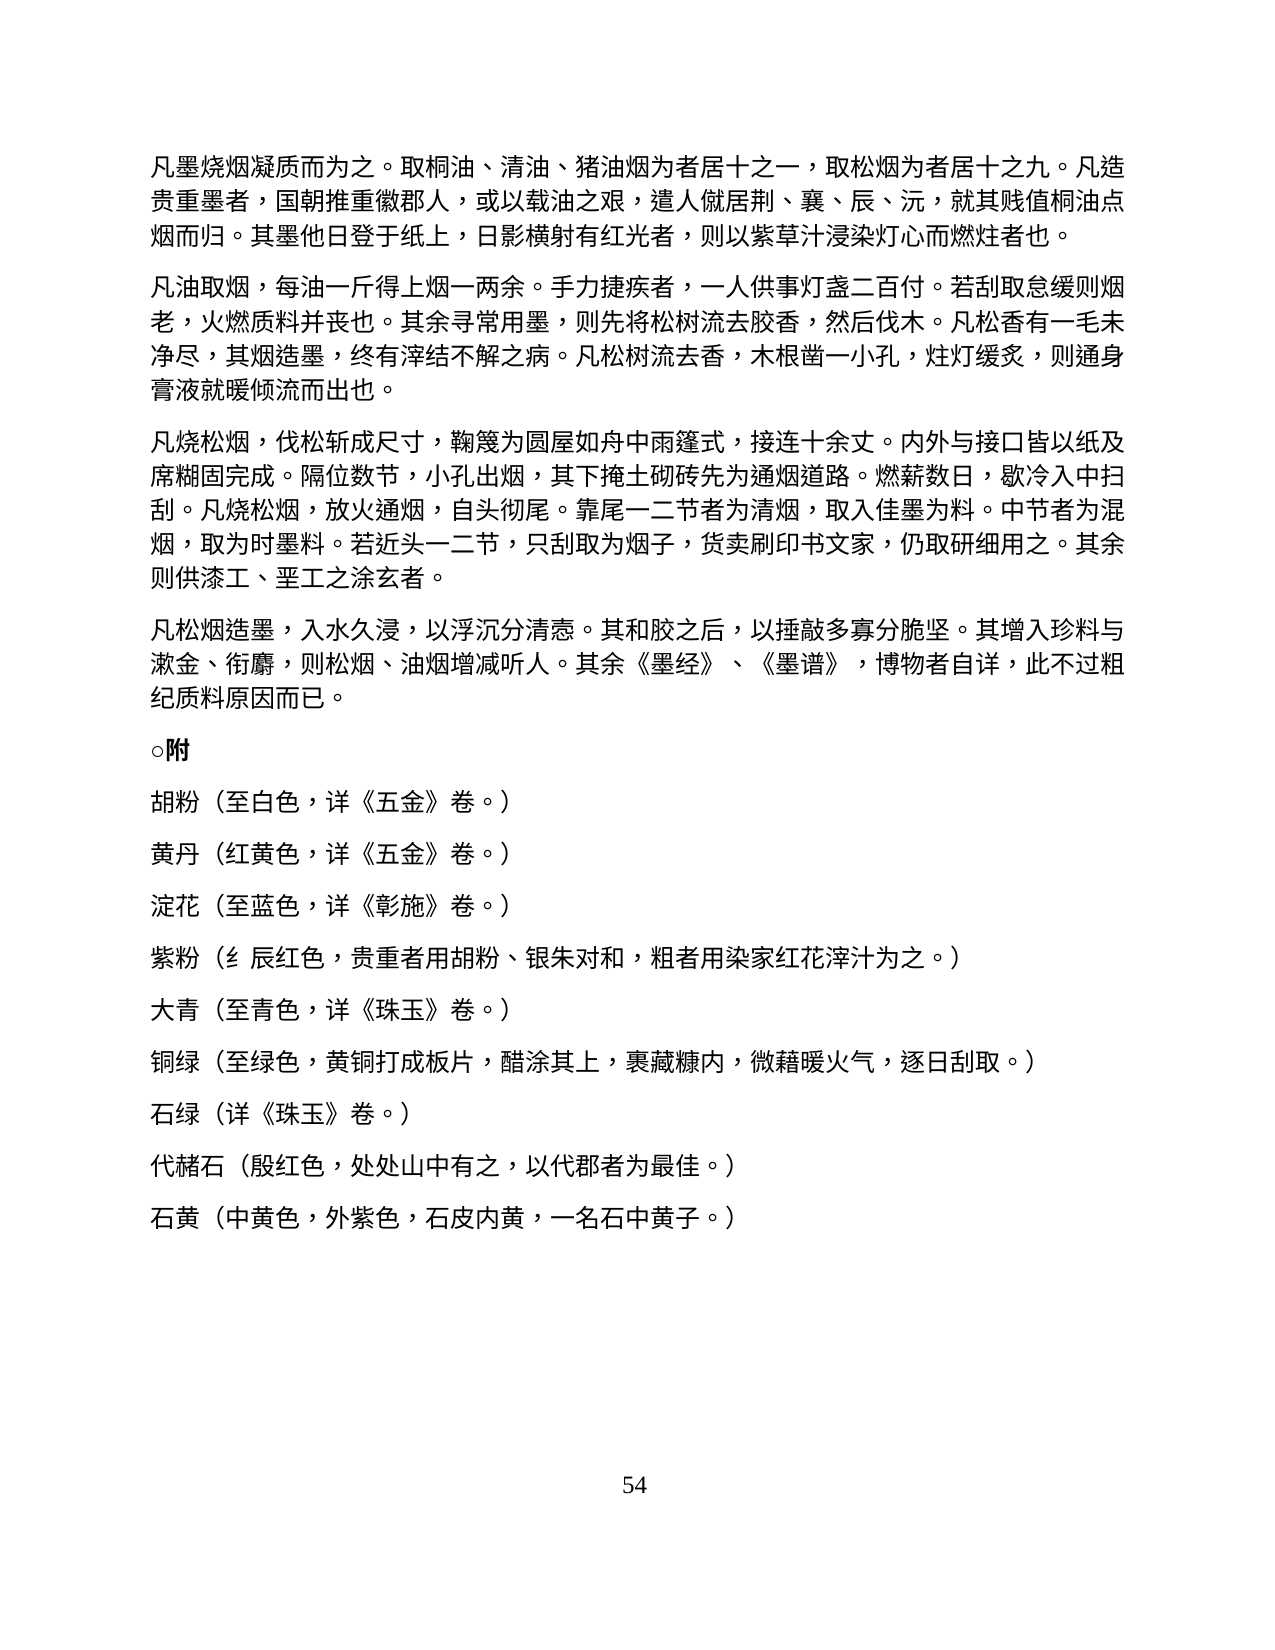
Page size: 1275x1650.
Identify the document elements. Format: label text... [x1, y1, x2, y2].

text 凡墨烧烟凝质而为之。取桐油、清油、猪油烟为者居十之一，取松烟为者居十之九。凡造贵重墨者，国朝推重徽郡人，或以载油之艰，遣人僦居荆、襄、辰、沅，就其贱值桐油点烟而归。其墨他日登于纸上，日影横射有红光者，则以紫草汁浸染灯心而燃炷者也。 [150, 150, 1125, 252]
text 石绿（详《珠玉》卷。） [150, 1096, 1125, 1131]
text 大青（至青色，详《珠玉》卷。） [150, 992, 1125, 1027]
text 紫粉（纟辰红色，贵重者用胡粉、银朱对和，粗者用染家红花滓汁为之。） [150, 941, 1125, 974]
text 黄丹（红黄色，详《五金》卷。） [150, 837, 1125, 871]
text 淀花（至蓝色，详《彰施》卷。） [150, 888, 1125, 923]
text 代赭石（殷红色，处处山中有之，以代郡者为最佳。） [150, 1148, 1125, 1182]
text 凡松烟造墨，入水久浸，以浮沉分清悫。其和胶之后，以捶敲多寡分脆坚。其增入珍料与漱金、衔麝，则松烟、油烟增减听人。其余《墨经》、《墨谱》，博物者自详，此不过粗纪质料原因而已。 [150, 612, 1125, 715]
text 铜绿（至绿色，黄铜打成板片，醋涂其上，裹藏糠内，微藉暖火气，逐日刮取。） [150, 1044, 1125, 1078]
text 凡油取烟，每油一斤得上烟一两余。手力捷疾者，一人供事灯盏二百付。若刮取怠缓则烟老，火燃质料并丧也。其余寻常用墨，则先将松树流去胶香，然后伐木。凡松香有一毛未净尽，其烟造墨，终有滓结不解之病。凡松树流去香，木根凿一小孔，炷灯缓炙，则通身膏液就暖倾流而出也。 [150, 270, 1125, 406]
text 石黄（中黄色，外紫色，石皮内黄，一名石中黄子。） [150, 1200, 1125, 1234]
text ○附 [150, 733, 1125, 767]
text 凡烧松烟，伐松斩成尺寸，鞠篾为圆屋如舟中雨篷式，接连十余丈。内外与接口皆以纸及席糊固完成。隔位数节，小孔出烟，其下掩土砌砖先为通烟道路。燃薪数日，歇冷入中扫刮。凡烧松烟，放火通烟，自头彻尾。靠尾一二节者为清烟，取入佳墨为料。中节者为混烟，取为时墨料。若近头一二节，只刮取为烟子，货卖刷印书文家，仍取研细用之。其余则供漆工、垩工之涂玄者。 [150, 424, 1125, 594]
text 胡粉（至白色，详《五金》卷。） [150, 784, 1125, 819]
